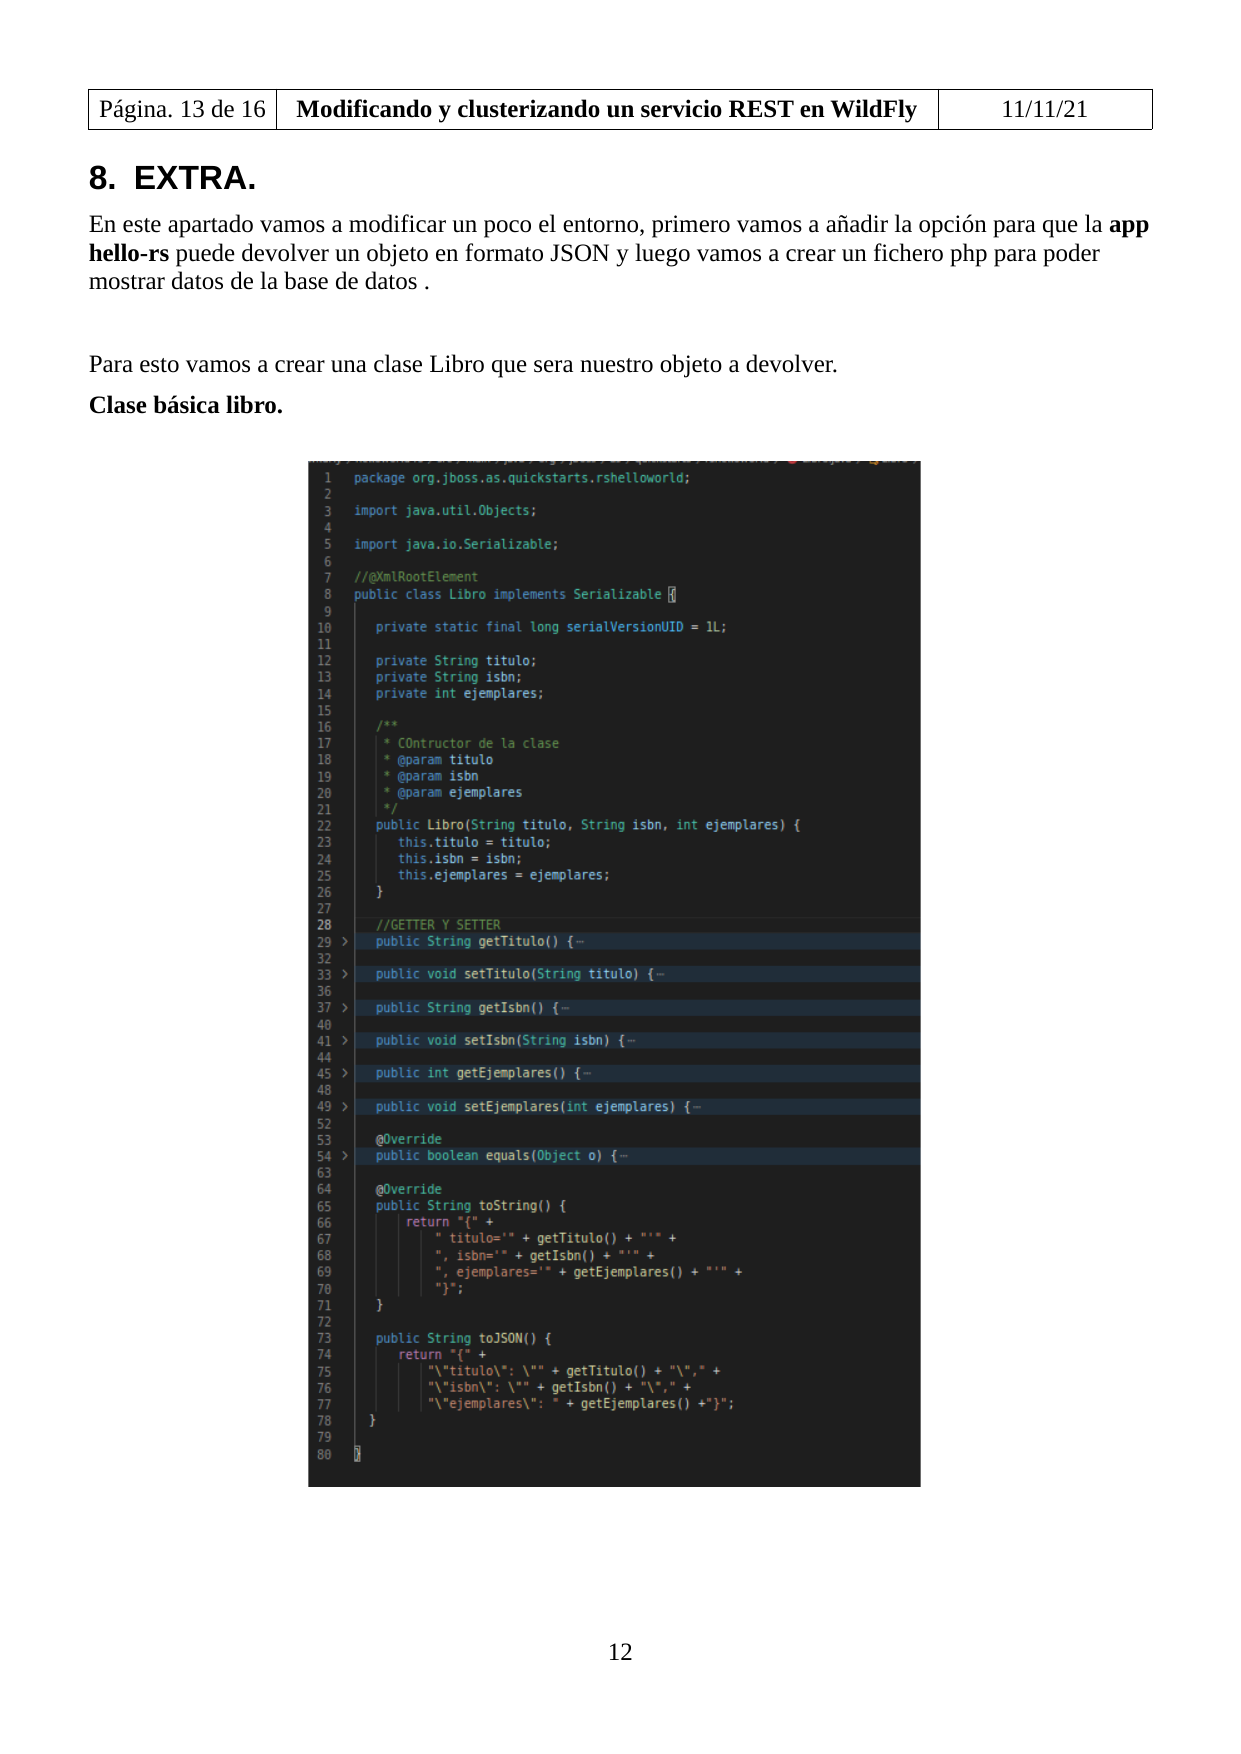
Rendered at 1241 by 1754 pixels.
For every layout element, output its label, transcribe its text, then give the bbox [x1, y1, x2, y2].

picture [308, 461, 921, 1487]
text Clase básica libro. [88, 390, 1152, 419]
subtitle EXTRA. [88, 158, 1152, 196]
text Para esto vamos a crear una clase Libro que sera nuestro objeto a devolver. [88, 349, 1152, 378]
text En este apartado vamos a modificar un poco el entorno, primero vamos a añadir la opción para que la app hello-rs puede devolver un objeto en formato JSON y luego vamos a crear un fichero php para poder mostrar datos de la base de datos . [88, 209, 1152, 295]
